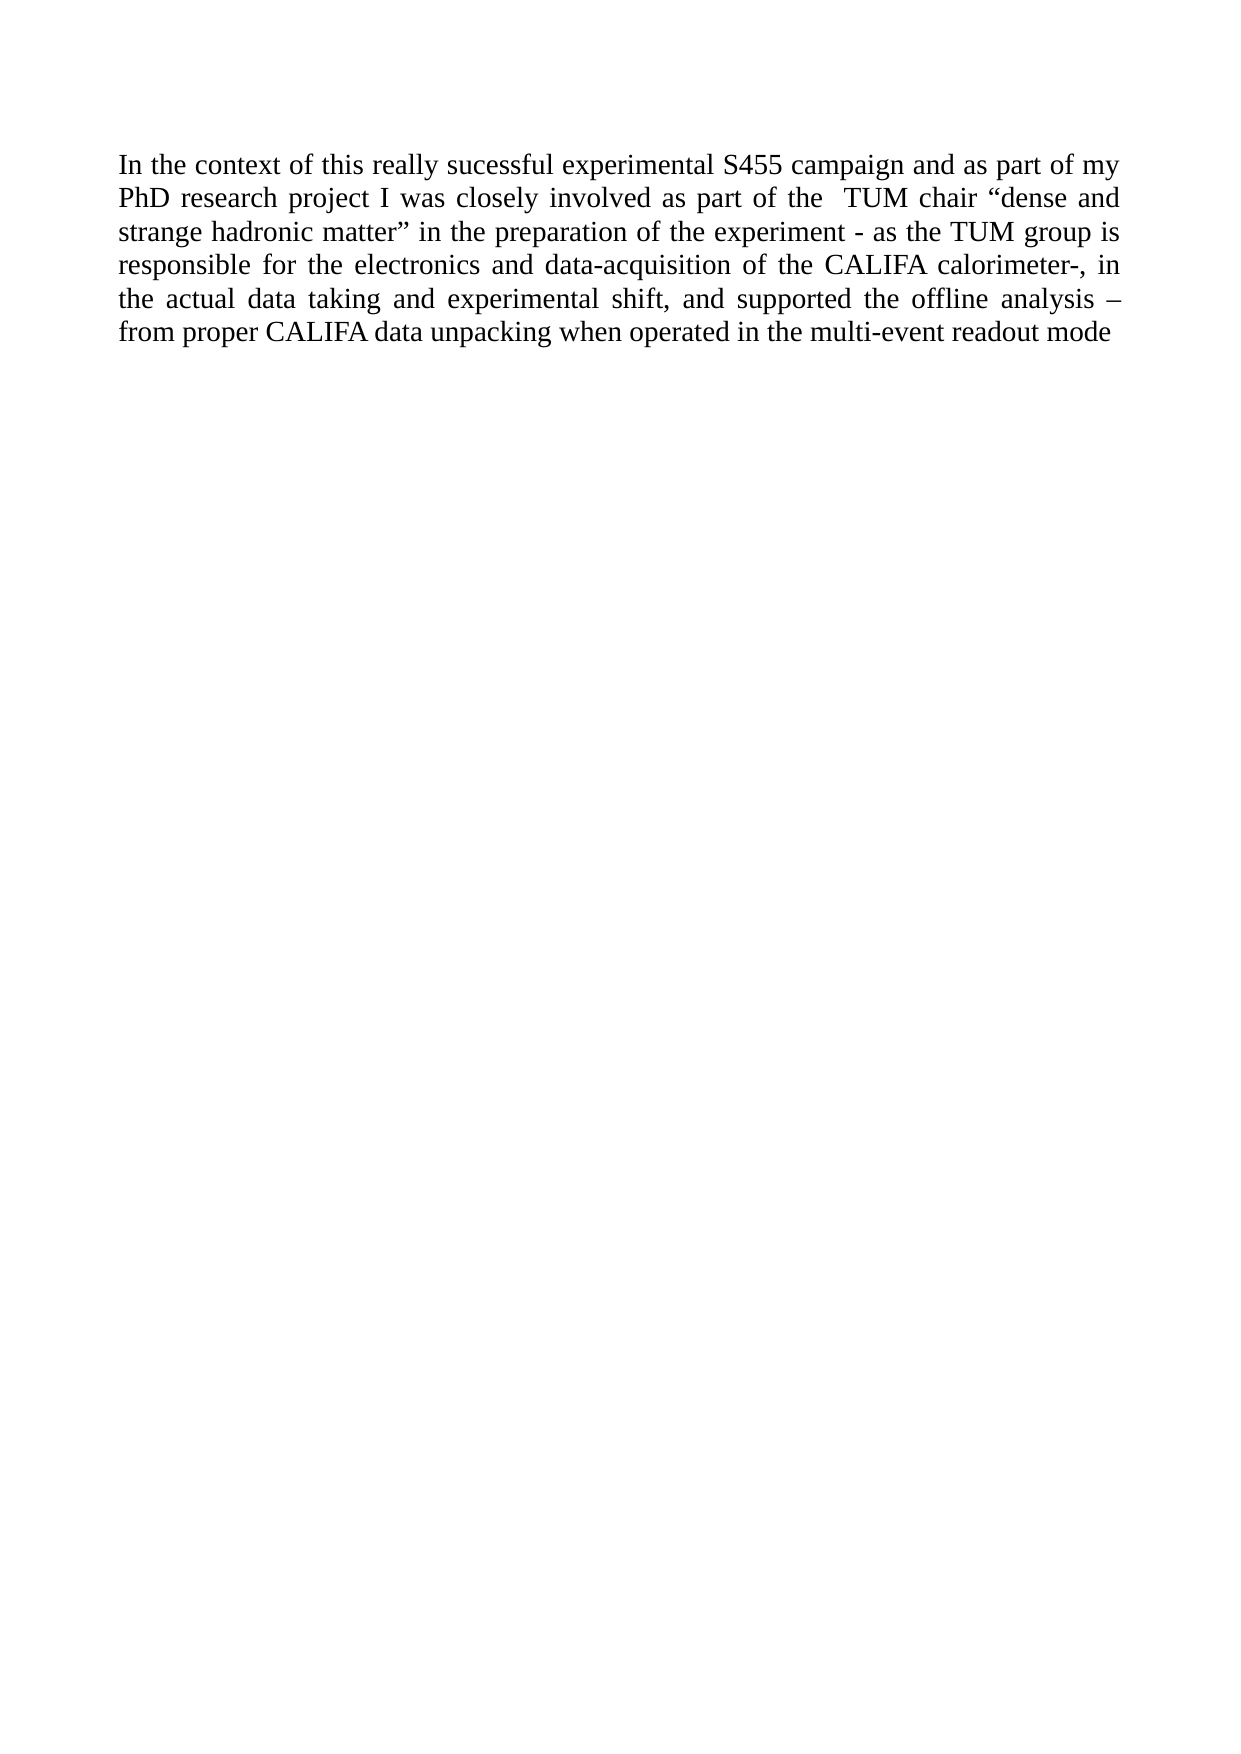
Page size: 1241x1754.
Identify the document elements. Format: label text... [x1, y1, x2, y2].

text In the context of this really sucessful experimental S455 campaign and as part of my PhD research project I was closely involved as part of the TUM chair “dense and strange hadronic matter” in the preparation of the experiment - as the TUM group is responsible for the electronics and data-acquisition of the CALIFA calorimeter-, in the actual data taking and experimental shift, and supported the offline analysis – from proper CALIFA data unpacking when operated in the multi-event readout mode [118, 147, 1122, 348]
